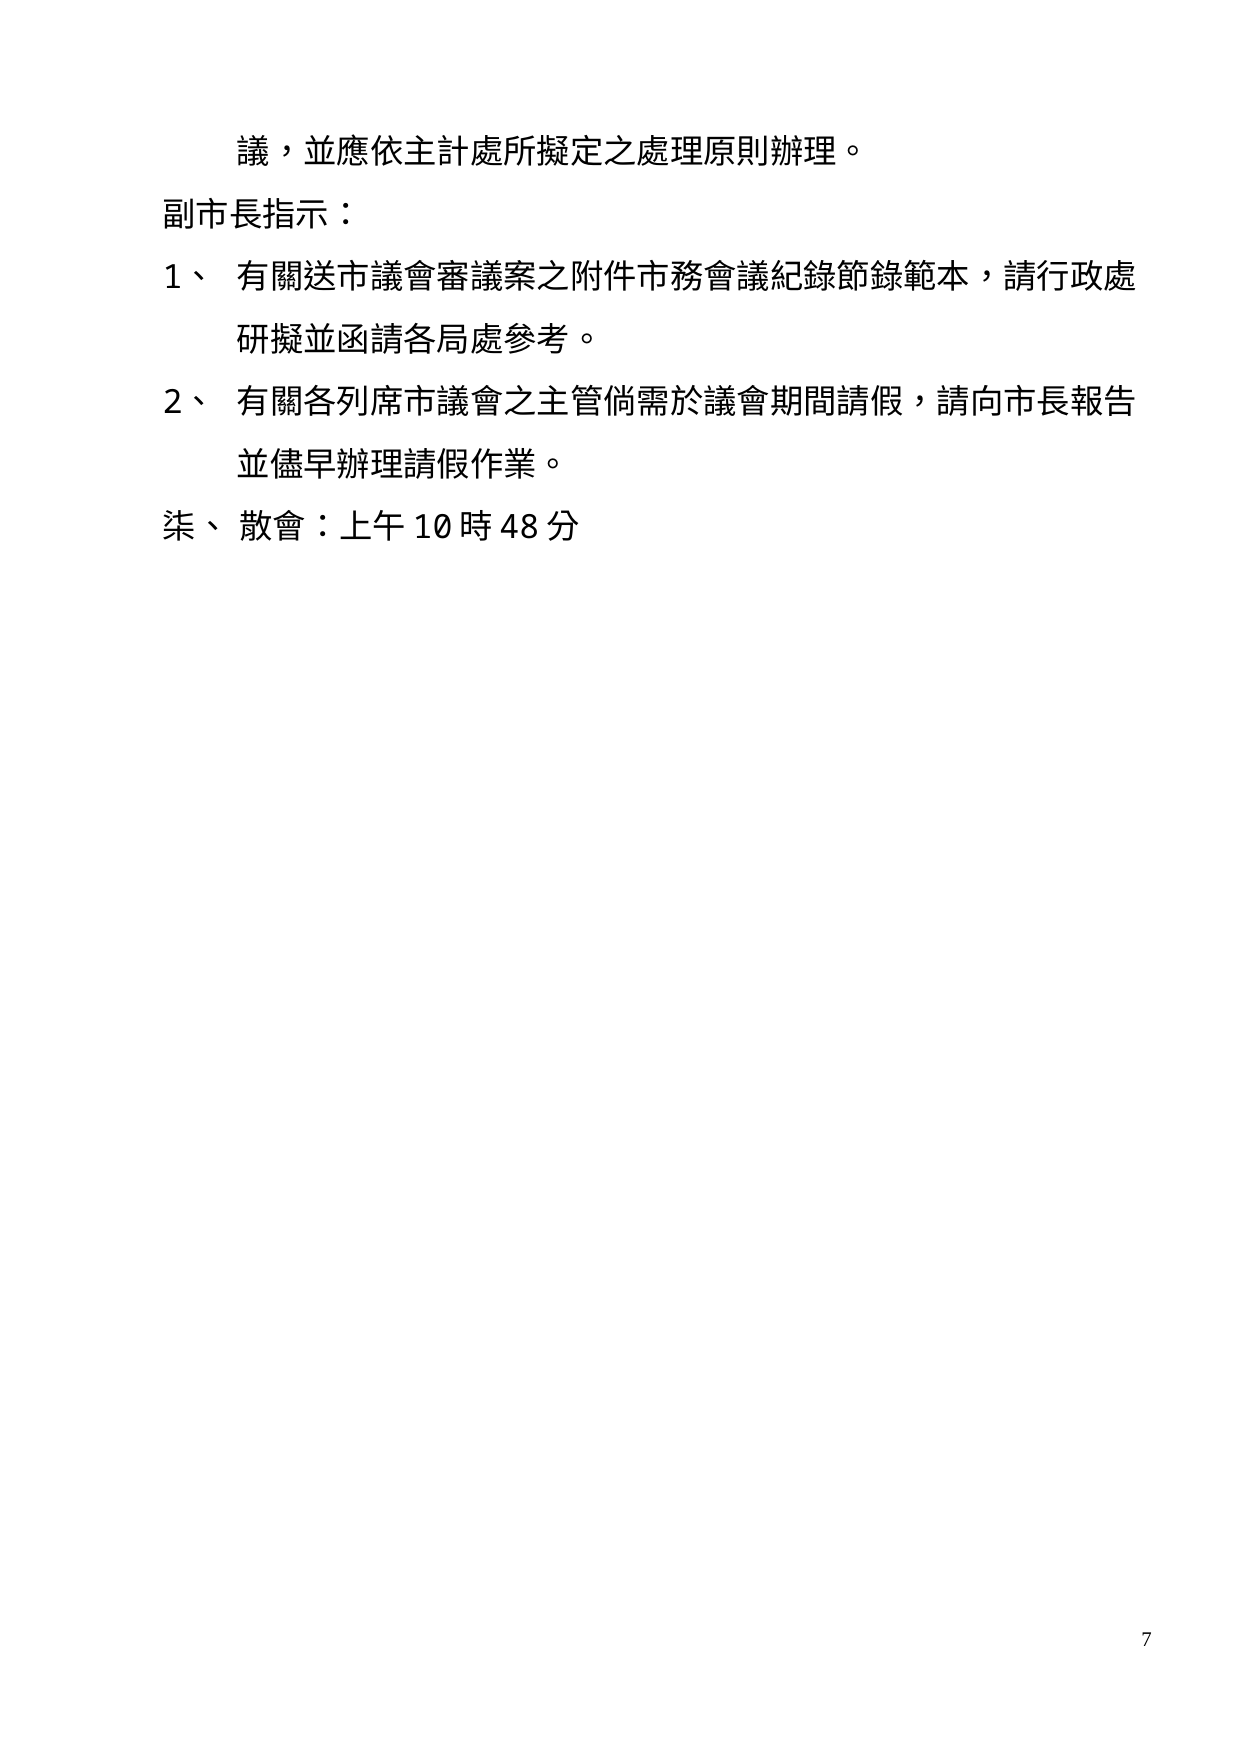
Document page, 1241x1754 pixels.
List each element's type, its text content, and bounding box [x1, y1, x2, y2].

list 有關各列席市議會之主管倘需於議會期間請假，請向市長報告並儘早辦理請假作業。 [162, 358, 1152, 483]
text 副市長指示： [162, 170, 1152, 233]
list 有關送市議會審議案之附件市務會議紀錄節錄範本，請行政處研擬並函請各局處參考。 [162, 233, 1152, 358]
list 散會：上午10時48分 [88, 483, 1152, 545]
list 議，並應依主計處所擬定之處理原則辦理。 [162, 108, 1152, 170]
